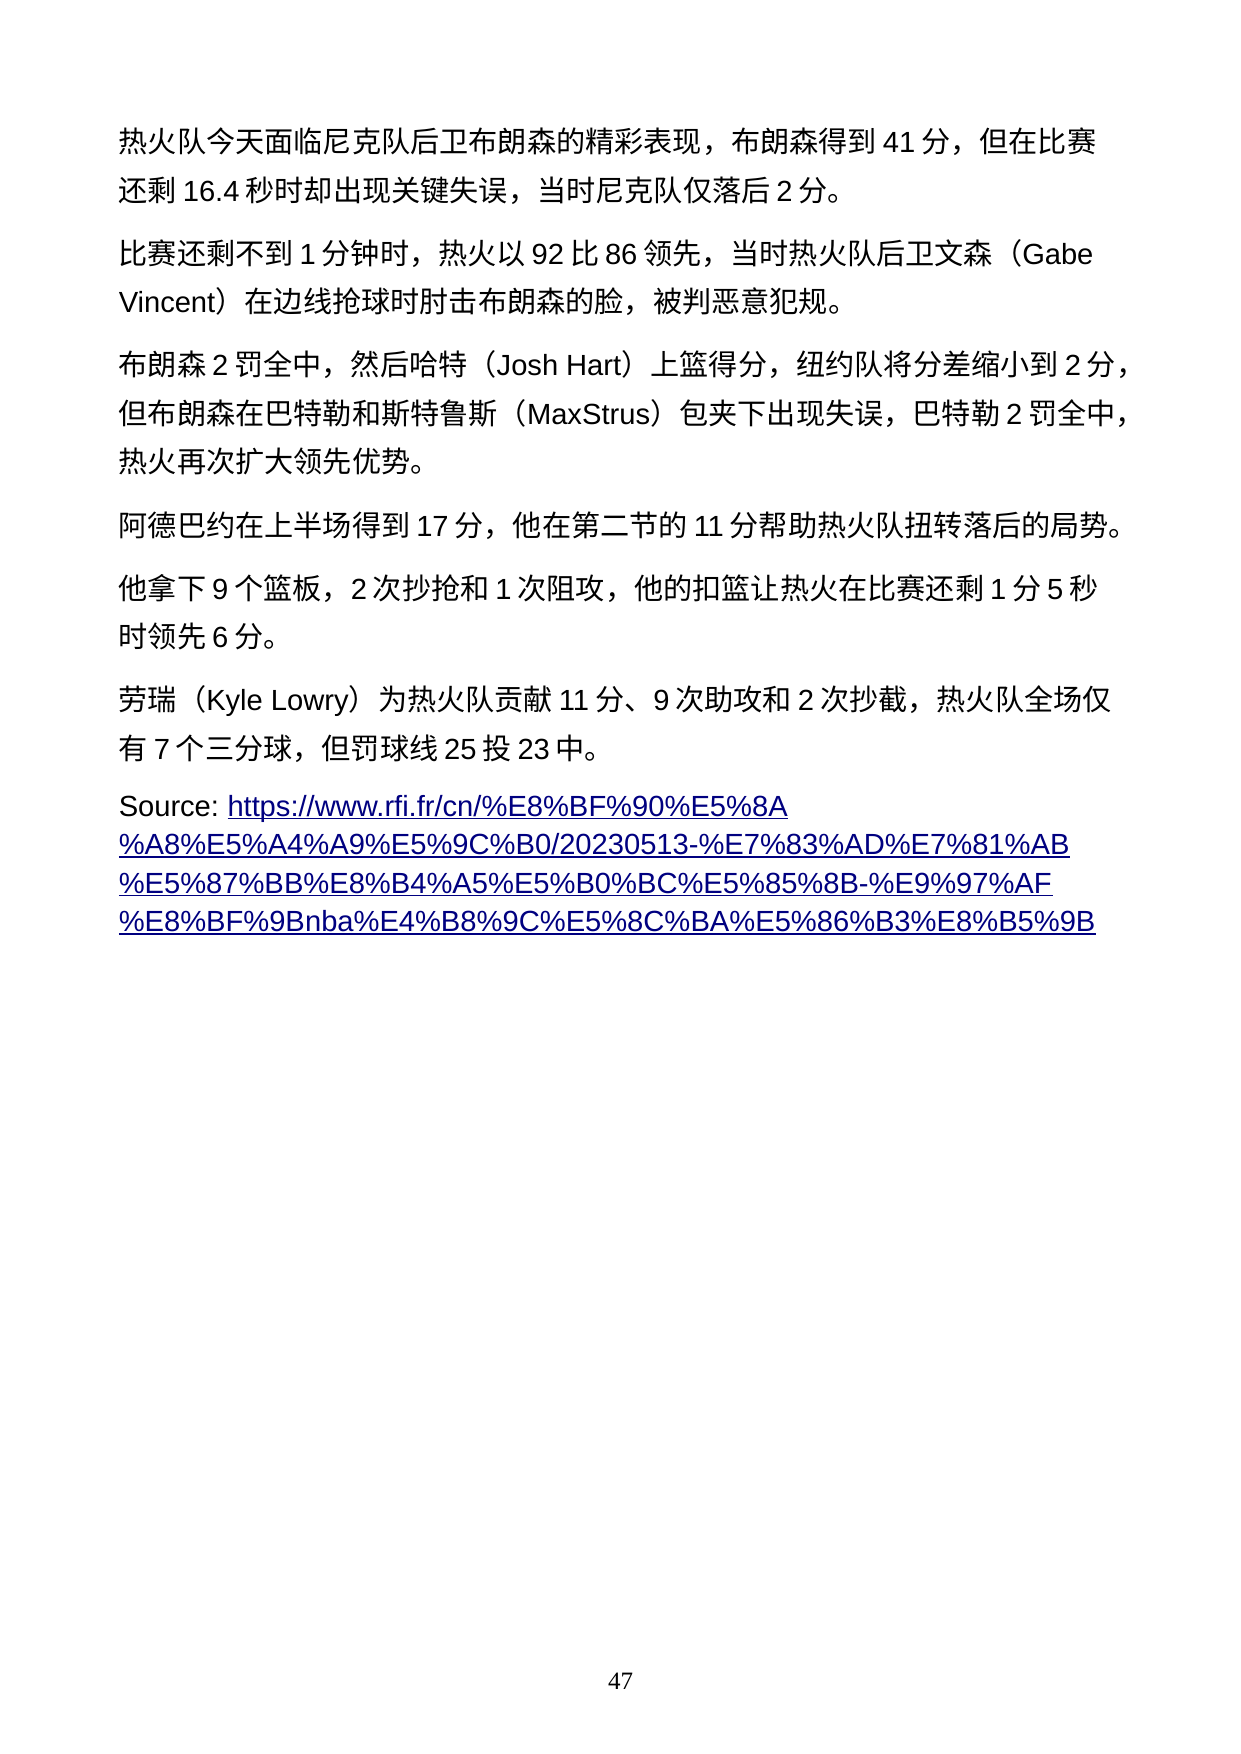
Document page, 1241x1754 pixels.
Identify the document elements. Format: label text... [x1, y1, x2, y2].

text Source: https://www.rfi.fr/cn/%E8%BF%90%E5%8A%A8%E5%A4%A9%E5%9C%B0/20230513-%E7%83%AD%E7%81%AB%E5%87%BB%E8%B4%A5%E5%B0%BC%E5%85%8B-%E9%97%AF%E8%BF%9Bnba%E4%B8%9C%E5%8C%BA%E5%86%B3%E8%B5%9B [118, 788, 1122, 938]
text 比赛还剩不到1分钟时，热火以92比86领先，当时热火队后卫文森（Gabe Vincent）在边线抢球时肘击布朗森的脸，被判恶意犯规。 [118, 230, 1122, 321]
text 他拿下9个篮板，2次抄抢和1次阻攻，他的扣篮让热火在比赛还剩1分5秒时领先6分。 [118, 565, 1122, 656]
text 阿德巴约在上半场得到17分，他在第二节的11分帮助热火队扭转落后的局势。 [118, 502, 1122, 544]
text 劳瑞（Kyle Lowry）为热火队贡献11分、9次助攻和2次抄截，热火队全场仅有7个三分球，但罚球线25投23中。 [118, 677, 1122, 768]
text 热火队今天面临尼克队后卫布朗森的精彩表现，布朗森得到41分，但在比赛还剩16.4秒时却出现关键失误，当时尼克队仅落后2分。 [118, 118, 1122, 209]
text 布朗森2罚全中，然后哈特（Josh Hart）上篮得分，纽约队将分差缩小到2分，但布朗森在巴特勒和斯特鲁斯（MaxStrus）包夹下出现失误，巴特勒2罚全中，热火再次扩大领先优势。 [118, 342, 1122, 481]
